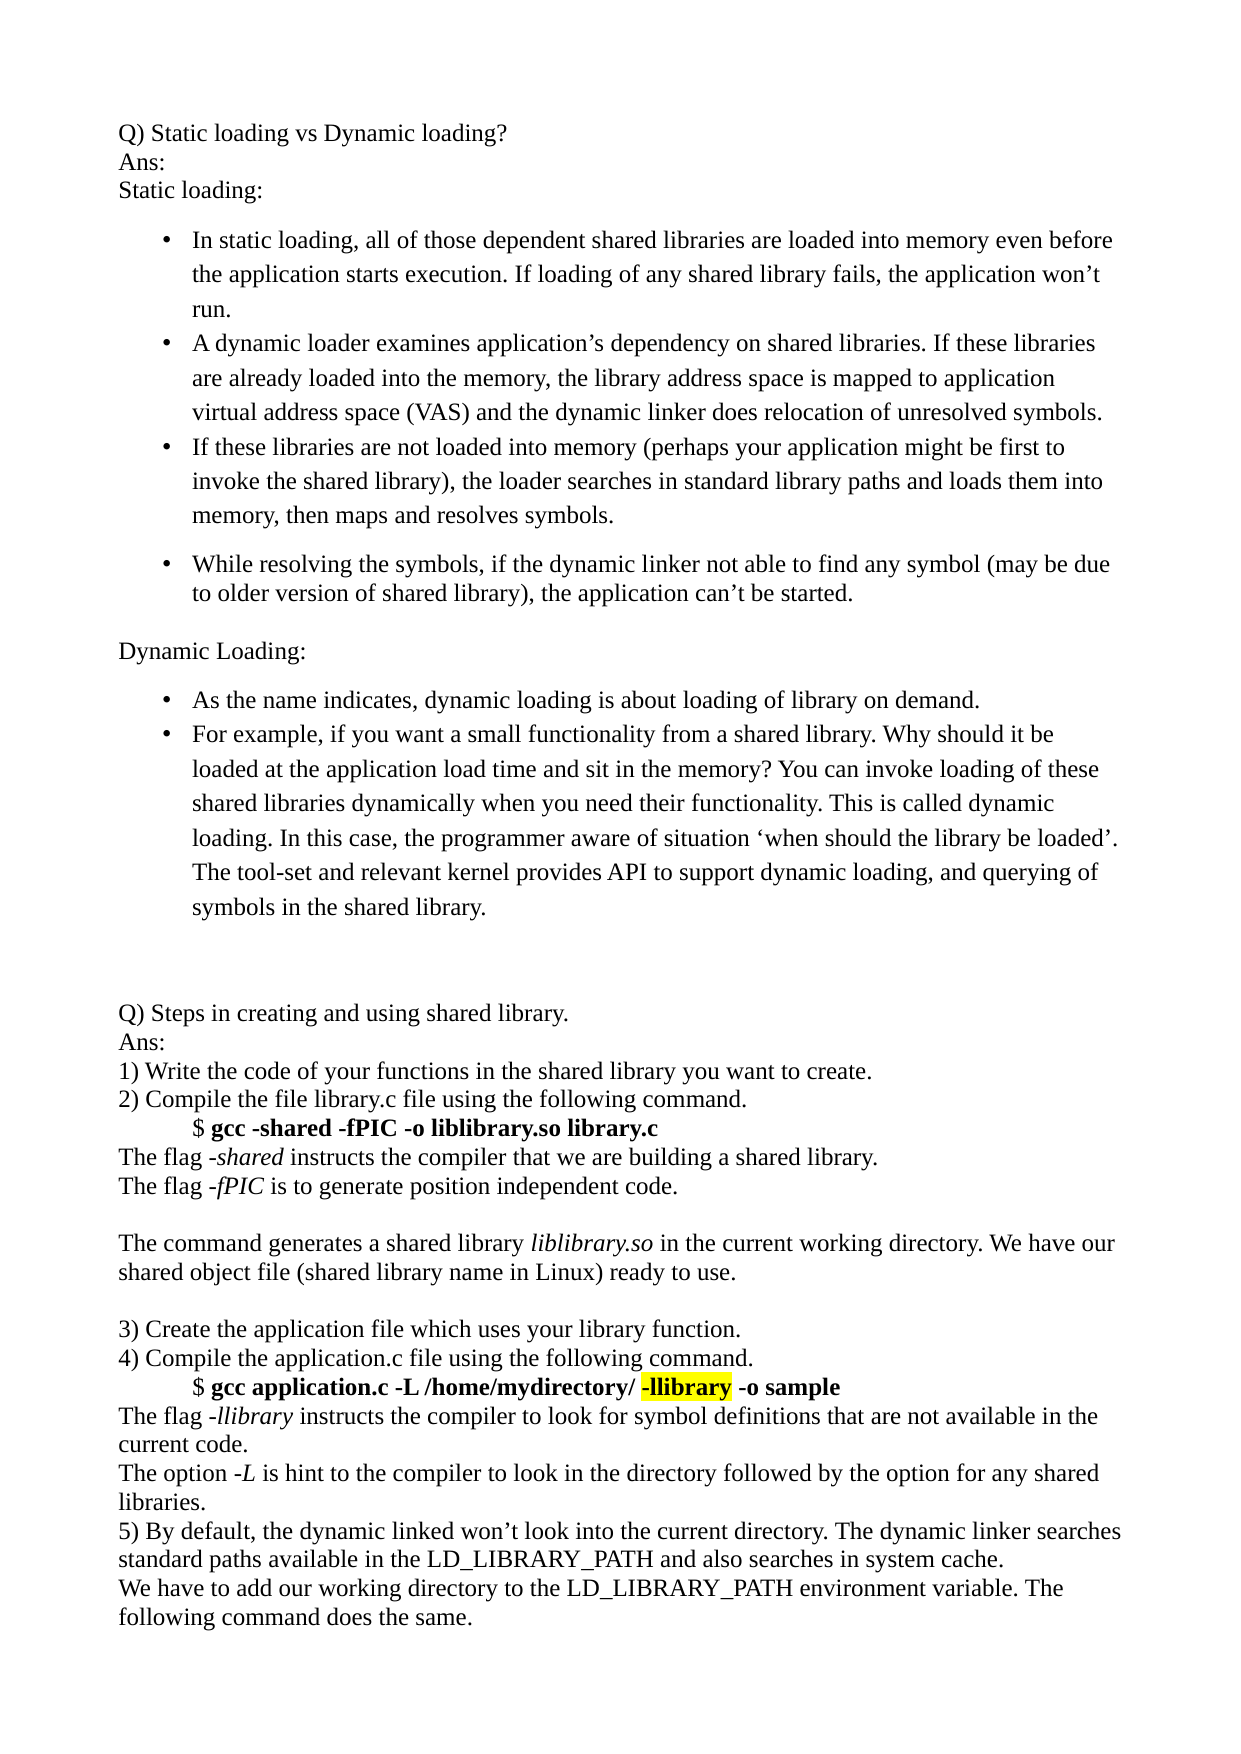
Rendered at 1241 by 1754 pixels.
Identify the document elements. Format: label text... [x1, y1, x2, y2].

text 3) Create the application file which uses your library function. [118, 1314, 1122, 1343]
list While resolving the symbols, if the dynamic linker not able to find any symbol (may be due to older version of shared library), the application can’t be started. [162, 549, 1122, 607]
text 5) By default, the dynamic linked won’t look into the current directory. The dynamic linker searches standard paths available in the LD_LIBRARY_PATH and also searches in system cache. [118, 1516, 1122, 1573]
text We have to add our working directory to the LD_LIBRARY_PATH environment variable. The following command does the same. [118, 1573, 1122, 1631]
list In static loading, all of those dependent shared libraries are loaded into memory even before the application starts execution. If loading of any shared library fails, the application won’t run. [162, 225, 1122, 322]
text Q) Steps in creating and using shared library. [118, 998, 1122, 1027]
text 4) Compile the application.c file using the following command. [118, 1343, 1122, 1372]
text The flag -shared instructs the compiler that we are building a shared library. [118, 1142, 1122, 1171]
list For example, if you want a small functionality from a shared library. Why should it be loaded at the application load time and sit in the memory? You can invoke loading of these shared libraries dynamically when you need their functionality. This is called dynamic loading. In this case, the programmer aware of situation ‘when should the library be loaded’. The tool-set and relevant kernel provides API to support dynamic loading, and querying of symbols in the shared library. [162, 719, 1122, 921]
text 2) Compile the file library.c file using the following command. [118, 1084, 1122, 1113]
text $ gcc -shared -fPIC -o liblibrary.so library.c [118, 1113, 1122, 1142]
list A dynamic loader examines application’s dependency on shared libraries. If these libraries are already loaded into the memory, the library address space is mapped to application virtual address space (VAS) and the dynamic linker does relocation of unresolved symbols. [162, 328, 1122, 426]
list As the name indicates, dynamic loading is about loading of library on demand. [162, 685, 1122, 714]
text Static loading: [118, 176, 1122, 204]
list If these libraries are not loaded into memory (perhaps your application might be first to invoke the shared library), the loader searches in standard library paths and loads them into memory, then maps and resolves symbols. [162, 432, 1122, 529]
text Q) Static loading vs Dynamic loading? [118, 118, 1122, 147]
text Ans: [118, 147, 1122, 176]
text The option -L is hint to the compiler to look in the directory followed by the option for any shared libraries. [118, 1458, 1122, 1516]
text The flag -fPIC is to generate position independent code. [118, 1171, 1122, 1199]
text Ans: [118, 1027, 1122, 1056]
text Dynamic Loading: [118, 636, 1122, 664]
text The flag -llibrary instructs the compiler to look for symbol definitions that are not available in the current code. [118, 1401, 1122, 1458]
text 1) Write the code of your functions in the shared library you want to create. [118, 1056, 1122, 1084]
text $ gcc application.c -L /home/mydirectory/ -llibrary -o sample [118, 1372, 1122, 1401]
text The command generates a shared library liblibrary.so in the current working directory. We have our shared object file (shared library name in Linux) ready to use. [118, 1228, 1122, 1286]
